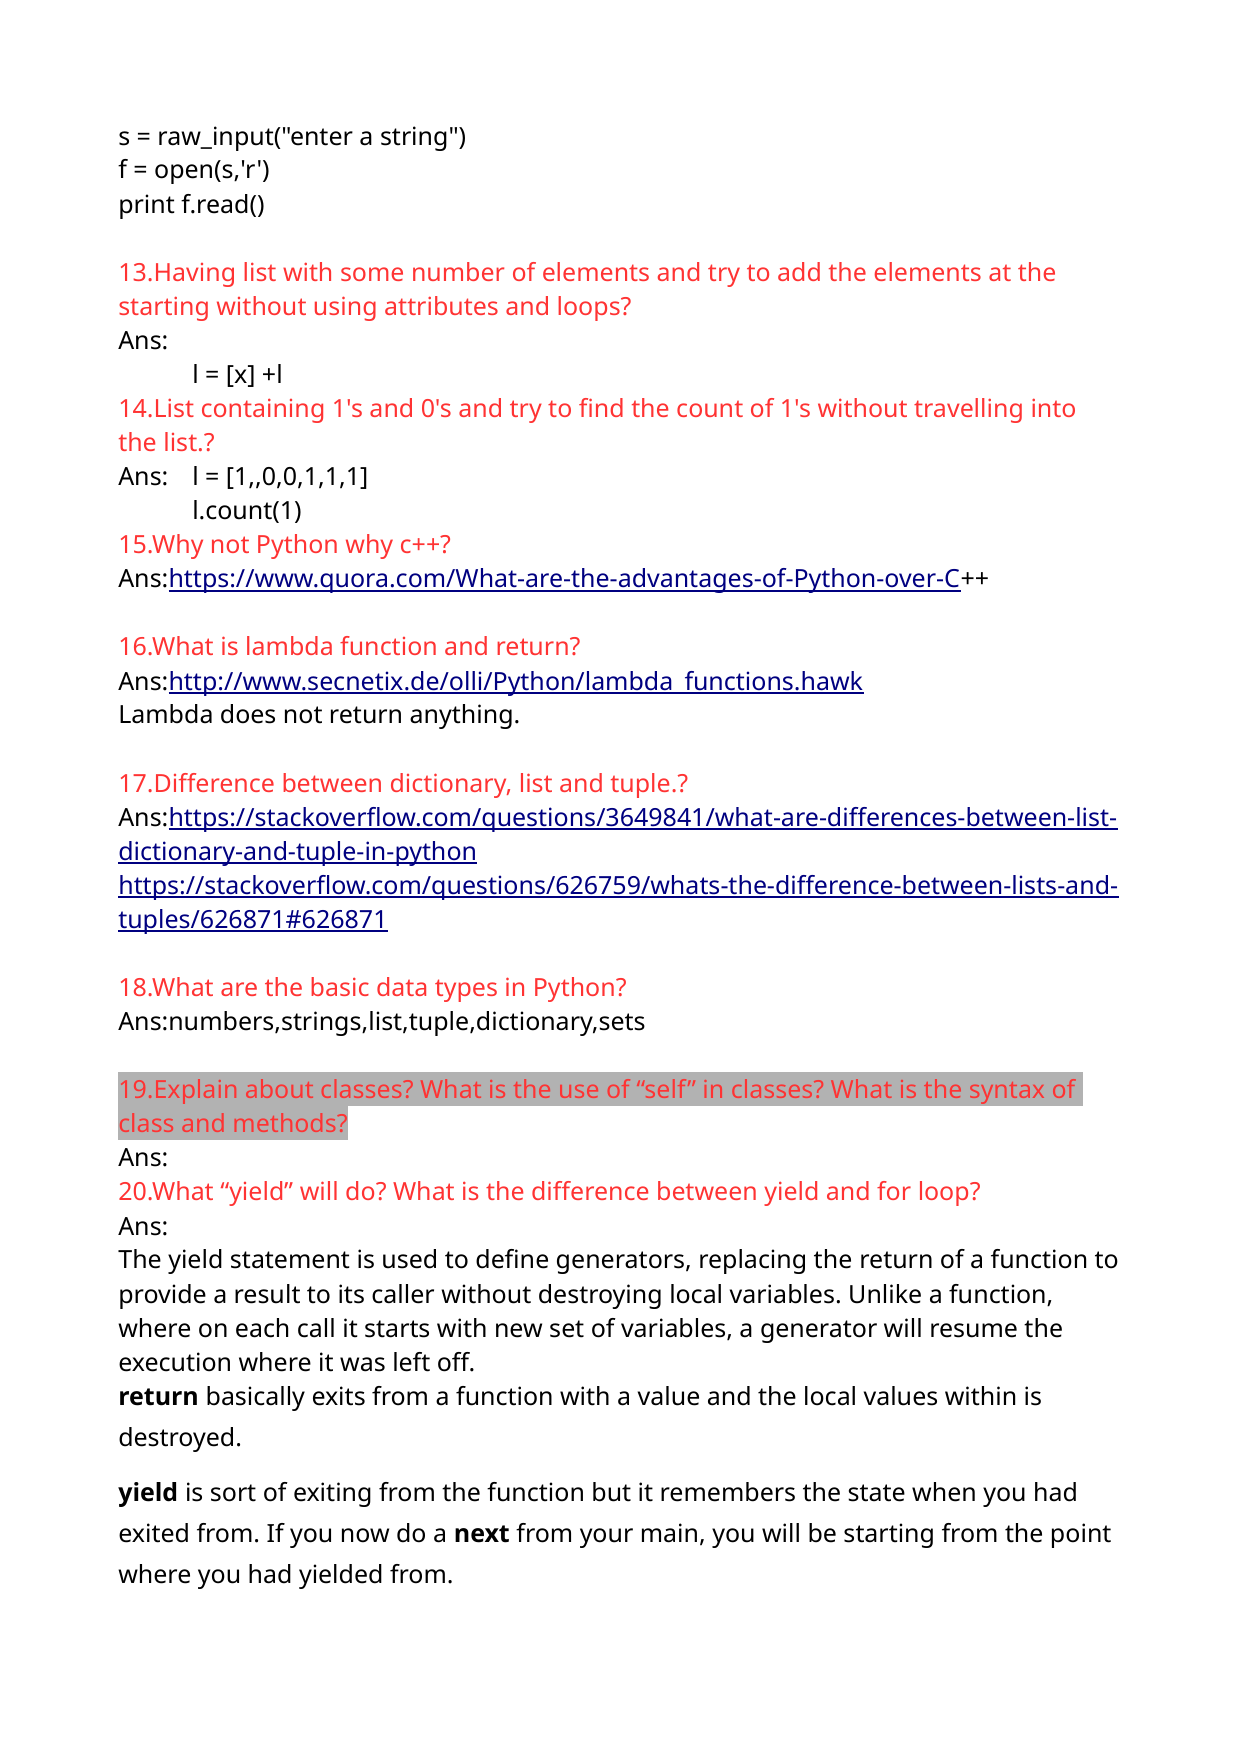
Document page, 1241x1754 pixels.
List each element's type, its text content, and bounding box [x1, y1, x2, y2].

text 15.Why not Python why c++? [118, 527, 1122, 561]
text 13.Having list with some number of elements and try to add the elements at the starting without using attributes and loops? [118, 254, 1122, 322]
text Ans:https://www.quora.com/What-are-the-advantages-of-Python-over-C++ [118, 561, 1122, 595]
text f = open(s,'r') [118, 152, 1122, 186]
text return basically exits from a function with a value and the local values within is destroyed. [118, 1378, 1122, 1453]
text Ans: [118, 1140, 1122, 1174]
text 14.List containing 1's and 0's and try to find the count of 1's without travelling into the list.? [118, 391, 1122, 459]
text Ans:http://www.secnetix.de/olli/Python/lambda_functions.hawk [118, 663, 1122, 697]
text https://stackoverflow.com/questions/626759/whats-the-difference-between-lists-and-tuples/626871#626871 [118, 867, 1122, 936]
text Ans: l = [1,,0,0,1,1,1] [118, 459, 1122, 493]
text Ans:numbers,strings,list,tuple,dictionary,sets [118, 1004, 1122, 1038]
text Ans:https://stackoverflow.com/questions/3649841/what-are-differences-between-list-dictionary-and-tuple-in-python [118, 799, 1122, 867]
text 19.Explain about classes? What is the use of “self” in classes? What is the syntax of class and methods? [118, 1072, 1122, 1140]
text 18.What are the basic data types in Python? [118, 970, 1122, 1004]
text s = raw_input("enter a string") [118, 118, 1122, 152]
text The yield statement is used to define generators, replacing the return of a function to provide a result to its caller without destroying local variables. Unlike a function, where on each call it starts with new set of variables, a generator will resume the execution where it was left off. [118, 1242, 1122, 1378]
text 20.What “yield” will do? What is the difference between yield and for loop? [118, 1174, 1122, 1208]
text 16.What is lambda function and return? [118, 629, 1122, 663]
text Ans: [118, 322, 1122, 357]
text Ans: [118, 1208, 1122, 1242]
text Lambda does not return anything. [118, 697, 1122, 731]
text yield is sort of exiting from the function but it remembers the state when you had exited from. If you now do a next from your main, you will be starting from the point where you had yielded from. [118, 1475, 1122, 1590]
text l = [x] +l [118, 357, 1122, 391]
text l.count(1) [118, 493, 1122, 527]
text print f.read() [118, 186, 1122, 220]
text 17.Difference between dictionary, list and tuple.? [118, 765, 1122, 799]
